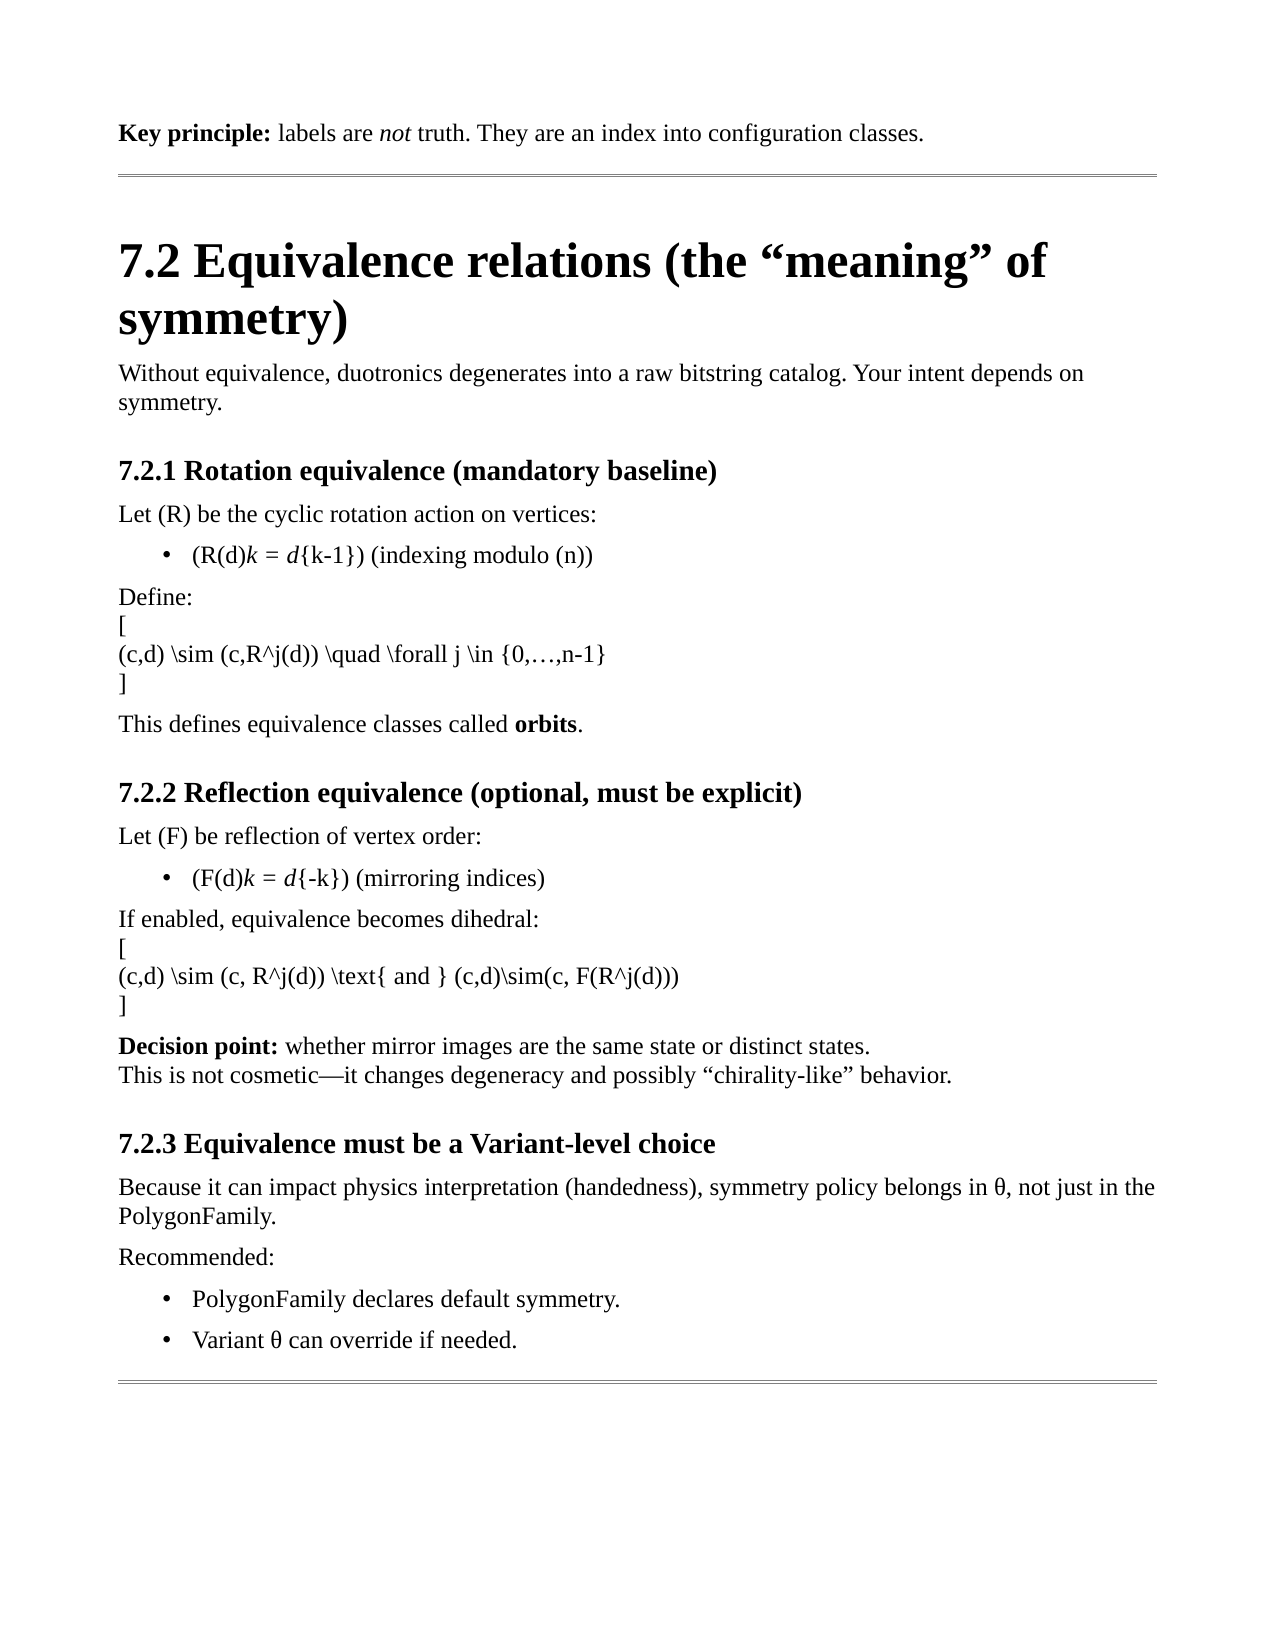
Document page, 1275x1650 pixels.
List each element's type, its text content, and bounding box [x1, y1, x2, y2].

subtitle 7.2 Equivalence relations (the “meaning” of symmetry) [118, 231, 1157, 346]
text Recommended: [118, 1242, 1157, 1271]
text If enabled, equivalence becomes dihedral: [ (c,d) \sim (c, R^j(d)) \text{ and } (c,d)\sim(c, F(R^j(d))) ] [118, 904, 1157, 1019]
list PolygonFamily declares default symmetry. [162, 1284, 1157, 1312]
subtitle 7.2.1 Rotation equivalence (mandatory baseline) [118, 453, 1157, 487]
text Let (R) be the cyclic rotation action on vertices: [118, 499, 1157, 528]
text This defines equivalence classes called orbits. [118, 709, 1157, 738]
text Decision point: whether mirror images are the same state or distinct states. This is not cosmetic—it changes degeneracy and possibly “chirality-like” behavior. [118, 1031, 1157, 1089]
list (R(d)k = d{k-1}) (indexing modulo (n)) [162, 540, 1157, 569]
text Because it can impact physics interpretation (handedness), symmetry policy belongs in θ, not just in the PolygonFamily. [118, 1172, 1157, 1230]
text Define: [ (c,d) \sim (c,R^j(d)) \quad \forall j \in {0,…,n-1} ] [118, 582, 1157, 697]
list (F(d)k = d{-k}) (mirroring indices) [162, 863, 1157, 891]
list Variant θ can override if needed. [162, 1325, 1157, 1354]
subtitle 7.2.2 Reflection equivalence (optional, must be explicit) [118, 775, 1157, 809]
text Key principle: labels are not truth. They are an index into configuration classes. [118, 118, 1157, 147]
subtitle 7.2.3 Equivalence must be a Variant-level choice [118, 1126, 1157, 1160]
text Without equivalence, duotronics degenerates into a raw bitstring catalog. Your intent depends on symmetry. [118, 358, 1157, 416]
text Let (F) be reflection of vertex order: [118, 821, 1157, 850]
